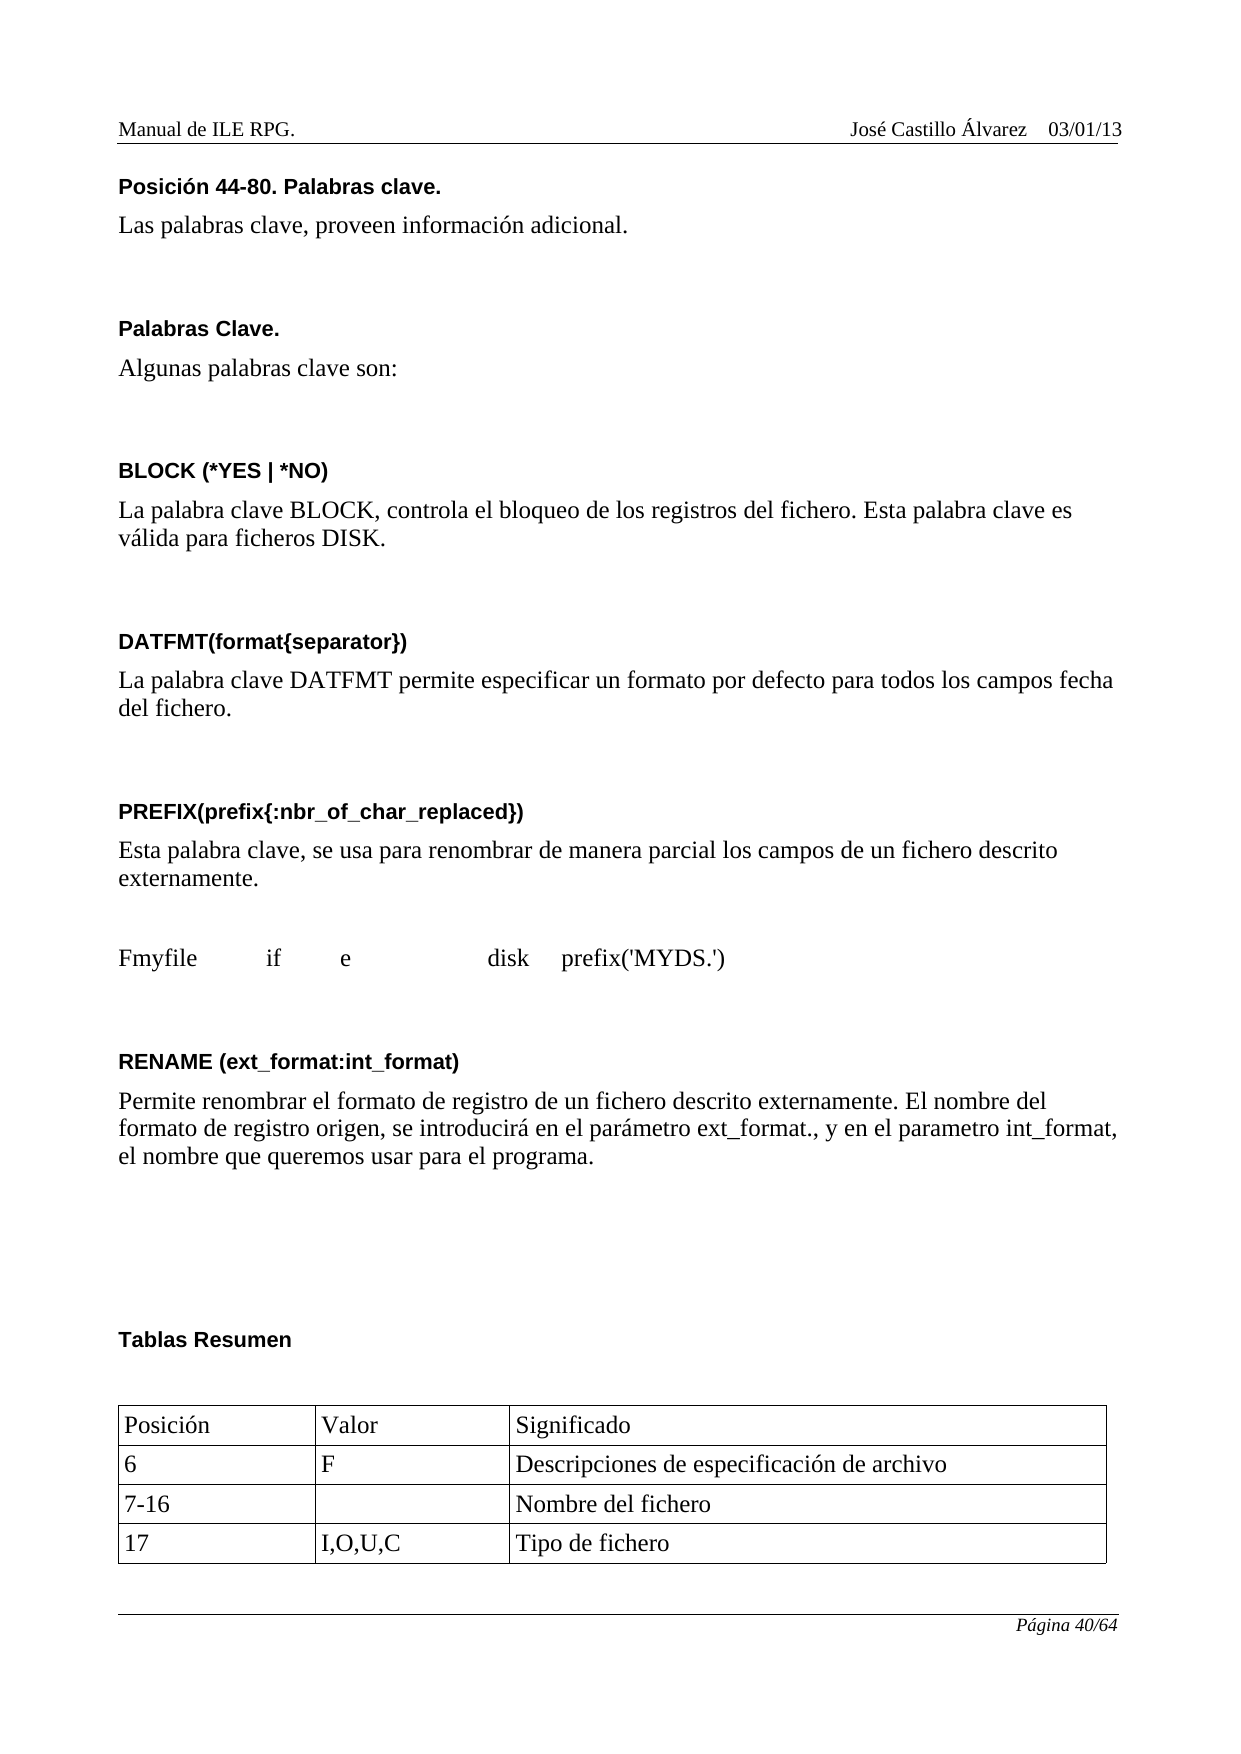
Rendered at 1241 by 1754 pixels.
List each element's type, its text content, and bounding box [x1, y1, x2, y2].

table_header Significado [510, 1406, 1106, 1444]
table_cell Descripciones de especificación de archivo [510, 1446, 1106, 1484]
table_cell Nombre del fichero [510, 1485, 1106, 1523]
subtitle Palabras Clave. [118, 317, 1122, 341]
table_cell 17 [119, 1524, 315, 1562]
table_cell 7-16 [119, 1485, 315, 1523]
subtitle RENAME (ext_format:int_format) [118, 1050, 1122, 1074]
subtitle Posición 44-80. Palabras clave. [118, 174, 1122, 199]
text Esta palabra clave, se usa para renombrar de manera parcial los campos de un fichero descrito externamente. [118, 836, 1122, 892]
text Las palabras clave, proveen información adicional. [118, 211, 1122, 239]
text Fmyfile if e disk prefix('MYDS.') [118, 944, 1122, 972]
subtitle Tablas Resumen [118, 1328, 1122, 1353]
subtitle DATFMT(format{separator}) [118, 629, 1122, 654]
table_cell Tipo de fichero [510, 1524, 1106, 1562]
text Algunas palabras clave son: [118, 354, 1122, 381]
table_cell F [316, 1446, 509, 1484]
subtitle PREFIX(prefix{:nbr_of_char_replaced}) [118, 799, 1122, 824]
text La palabra clave BLOCK, controla el bloqueo de los registros del fichero. Esta palabra clave es válida para ficheros DISK. [118, 496, 1122, 552]
table_cell [316, 1485, 509, 1523]
table_cell I,O,U,C [316, 1524, 509, 1562]
table_cell 6 [119, 1446, 315, 1484]
text La palabra clave DATFMT permite especificar un formato por defecto para todos los campos fecha del fichero. [118, 666, 1122, 722]
subtitle BLOCK (*YES | *NO) [118, 459, 1122, 484]
text Permite renombrar el formato de registro de un fichero descrito externamente. El nombre del formato de registro origen, se introducirá en el parámetro ext_format., y en el parametro int_format, el nombre que queremos usar para el programa. [118, 1087, 1122, 1170]
table_header Posición [119, 1406, 315, 1444]
table_header Valor [316, 1406, 509, 1444]
